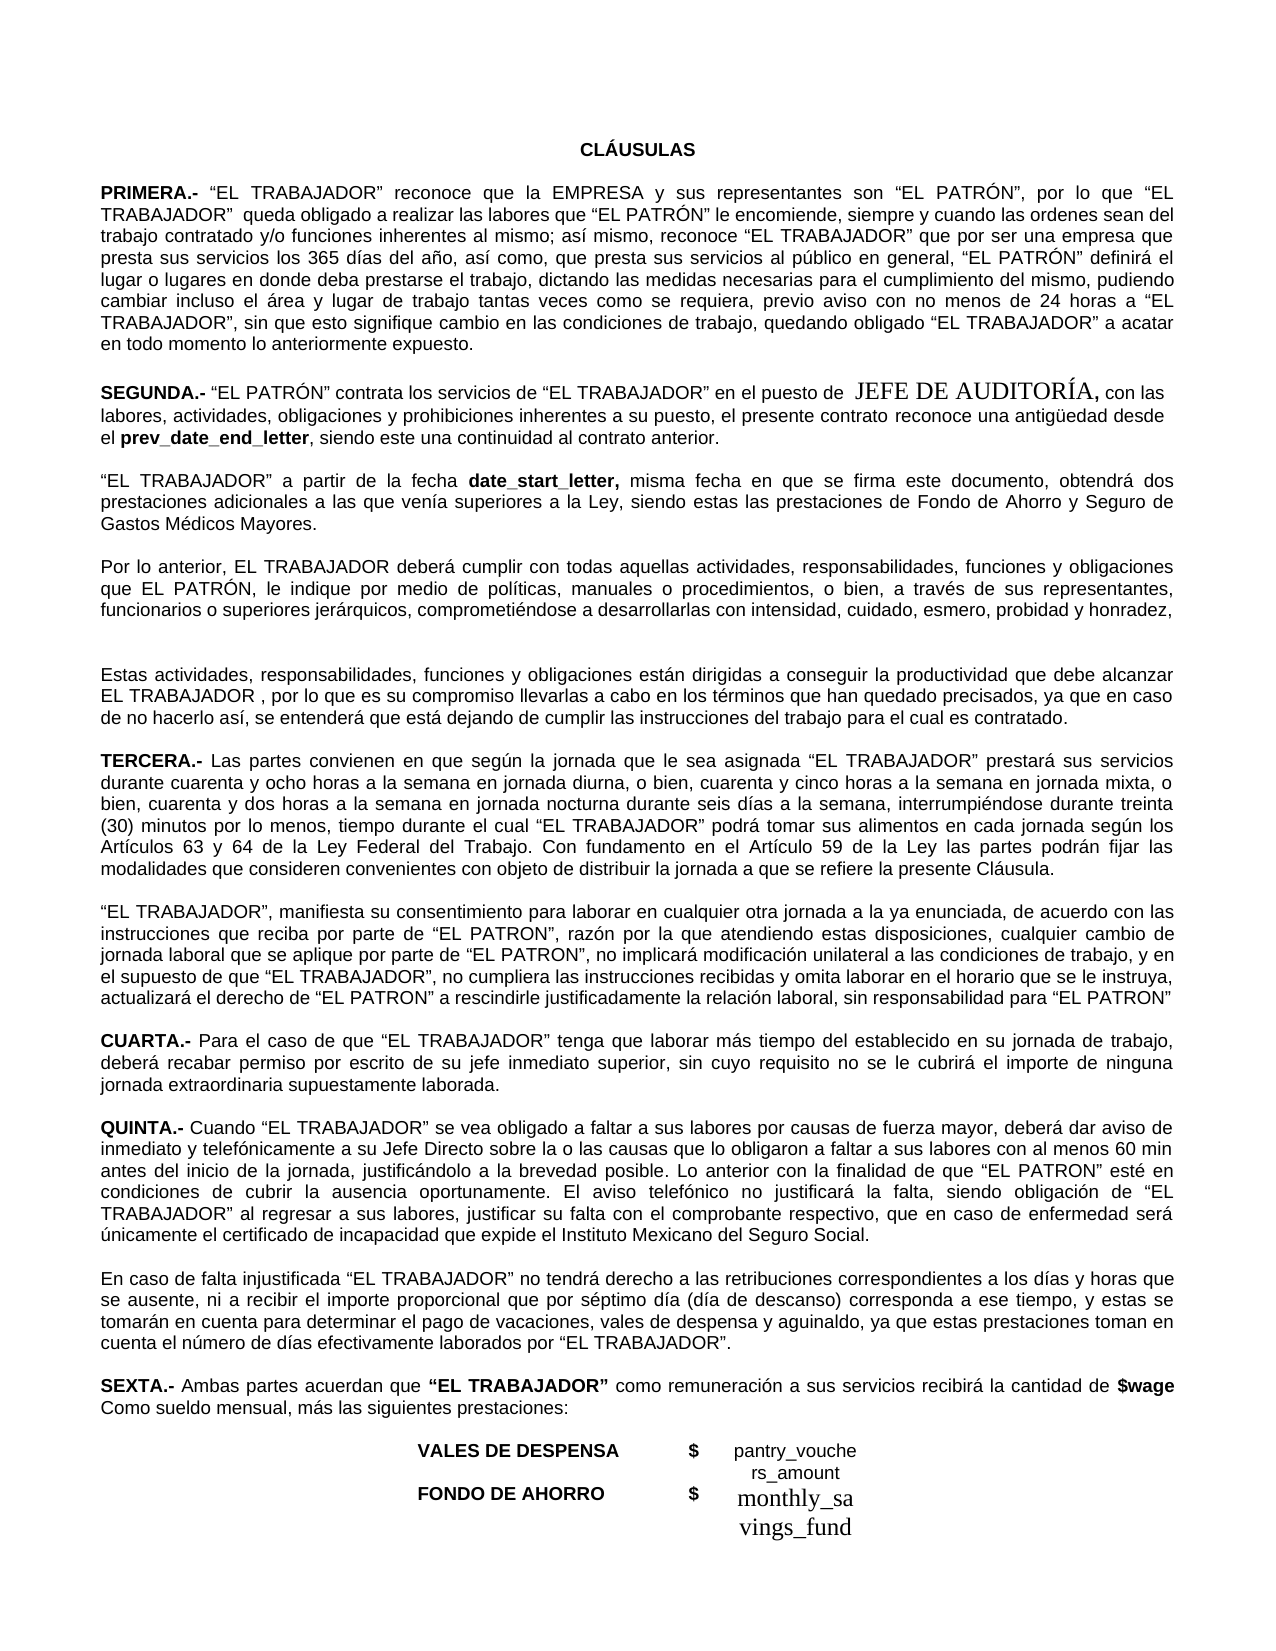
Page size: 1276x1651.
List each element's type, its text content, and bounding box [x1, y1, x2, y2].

table_cell monthly_savings_fund [721, 1483, 869, 1541]
text TERCERA.- Las partes convienen en que según la jornada que le sea asignada “EL TRABAJADOR” prestará sus servicios durante cuarenta y ocho horas a la semana en jornada diurna, o bien, cuarenta y cinco horas a la semana en jornada mixta, o bien, cuarenta y dos horas a la semana en jornada nocturna durante seis días a la semana, interrumpiéndose durante treinta (30) minutos por lo menos, tiempo durante el cual “EL TRABAJADOR” podrá tomar sus alimentos en cada jornada según los Artículos 63 y 64 de la Ley Federal del Trabajo. Con fundamento en el Artículo 59 de la Ley las partes podrán fijar las modalidades que consideren convenientes con objeto de distribuir la jornada a que se refiere la presente Cláusula. [100, 750, 1175, 879]
text Estas actividades, responsabilidades, funciones y obligaciones están dirigidas a conseguir la productividad que debe alcanzar EL TRABAJADOR , por lo que es su compromiso llevarlas a cabo en los términos que han quedado precisados, ya que en caso de no hacerlo así, se entenderá que está dejando de cumplir las instrucciones del trabajo para el cual es contratado. [100, 664, 1175, 728]
text QUINTA.- Cuando “EL TRABAJADOR” se vea obligado a faltar a sus labores por causas de fuerza mayor, deberá dar aviso de inmediato y telefónicamente a su Jefe Directo sobre la o las causas que lo obligaron a faltar a sus labores con al menos 60 min antes del inicio de la jornada, justificándolo a la brevedad posible. Lo anterior con la finalidad de que “EL PATRON” esté en condiciones de cubrir la ausencia oportunamente. El aviso telefónico no justificará la falta, siendo obligación de “EL TRABAJADOR” al regresar a sus labores, justificar su falta con el comprobante respectivo, que en caso de enfermedad será únicamente el certificado de incapacidad que expide el Instituto Mexicano del Seguro Social. [100, 1116, 1175, 1246]
text CLÁUSULAS [100, 139, 1175, 161]
table_header $ [677, 1440, 721, 1483]
text En caso de falta injustificada “EL TRABAJADOR” no tendrá derecho a las retribuciones correspondientes a los días y horas que se ausente, ni a recibir el importe proporcional que por séptimo día (día de descanso) corresponda a ese tiempo, y estas se tomarán en cuenta para determinar el pago de vacaciones, vales de despensa y aguinaldo, ya que estas prestaciones toman en cuenta el número de días efectivamente laborados por “EL TRABAJADOR”. [100, 1267, 1175, 1354]
text Por lo anterior, EL TRABAJADOR deberá cumplir con todas aquellas actividades, responsabilidades, funciones y obligaciones que EL PATRÓN, le indique por medio de políticas, manuales o procedimientos, o bien, a través de sus representantes, funcionarios o superiores jerárquicos, comprometiéndose a desarrollarlas con intensidad, cuidado, esmero, probidad y honradez, [100, 556, 1175, 621]
table_cell FONDO DE AHORRO [406, 1483, 677, 1541]
table_header pantry_vouchers_amount [721, 1440, 869, 1483]
table_header VALES DE DESPENSA [406, 1440, 677, 1483]
text “EL TRABAJADOR” a partir de la fecha date_start_letter, misma fecha en que se firma este documento, obtendrá dos prestaciones adicionales a las que venía superiores a la Ley, siendo estas las prestaciones de Fondo de Ahorro y Seguro de Gastos Médicos Mayores. [100, 469, 1175, 534]
text SEGUNDA.- “EL PATRÓN” contrata los servicios de “EL TRABAJADOR” en el puesto de JEFE DE AUDITORÍA, con las labores, actividades, obligaciones y prohibiciones inherentes a su puesto, el presente contrato reconoce una antigüedad desde el prev_date_end_letter, siendo este una continuidad al contrato anterior. [100, 376, 1164, 448]
text SEXTA.- Ambas partes acuerdan que “EL TRABAJADOR” como remuneración a sus servicios recibirá la cantidad de $wage Como sueldo mensual, más las siguientes prestaciones: [100, 1375, 1175, 1418]
text PRIMERA.- “EL TRABAJADOR” reconoce que la EMPRESA y sus representantes son “EL PATRÓN”, por lo que “EL TRABAJADOR” queda obligado a realizar las labores que “EL PATRÓN” le encomiende, siempre y cuando las ordenes sean del trabajo contratado y/o funciones inherentes al mismo; así mismo, reconoce “EL TRABAJADOR” que por ser una empresa que presta sus servicios los 365 días del año, así como, que presta sus servicios al público en general, “EL PATRÓN” definirá el lugar o lugares en donde deba prestarse el trabajo, dictando las medidas necesarias para el cumplimiento del mismo, pudiendo cambiar incluso el área y lugar de trabajo tantas veces como se requiera, previo aviso con no menos de 24 horas a “EL TRABAJADOR”, sin que esto signifique cambio en las condiciones de trabajo, quedando obligado “EL TRABAJADOR” a acatar en todo momento lo anteriormente expuesto. [100, 182, 1175, 354]
text CUARTA.- Para el caso de que “EL TRABAJADOR” tenga que laborar más tiempo del establecido en su jornada de trabajo, deberá recabar permiso por escrito de su jefe inmediato superior, sin cuyo requisito no se le cubrirá el importe de ninguna jornada extraordinaria supuestamente laborada. [100, 1030, 1175, 1095]
text “EL TRABAJADOR”, manifiesta su consentimiento para laborar en cualquier otra jornada a la ya enunciada, de acuerdo con las instrucciones que reciba por parte de “EL PATRON”, razón por la que atendiendo estas disposiciones, cualquier cambio de jornada laboral que se aplique por parte de “EL PATRON”, no implicará modificación unilateral a las condiciones de trabajo, y en el supuesto de que “EL TRABAJADOR”, no cumpliera las instrucciones recibidas y omita laborar en el horario que se le instruya, actualizará el derecho de “EL PATRON” a rescindirle justificadamente la relación laboral, sin responsabilidad para “EL PATRON” [100, 901, 1175, 1009]
table_cell $ [677, 1483, 721, 1541]
